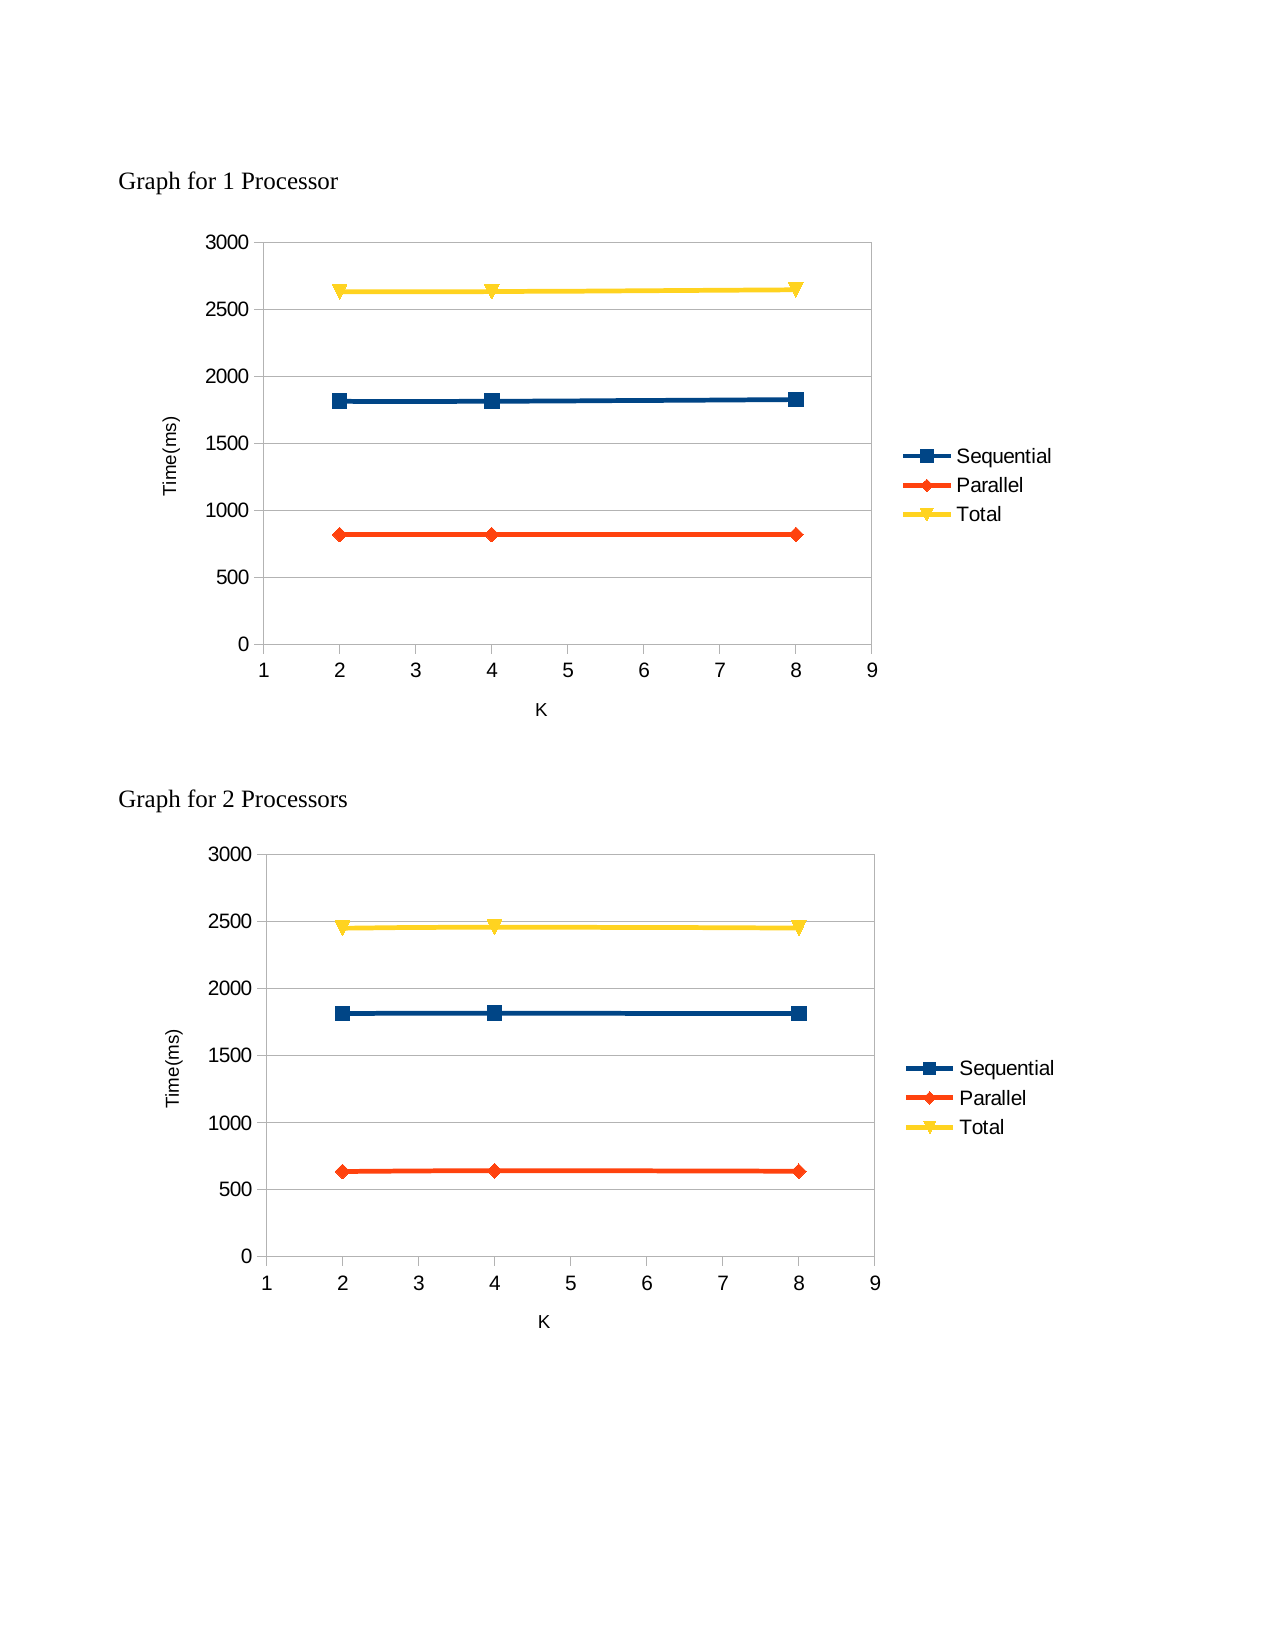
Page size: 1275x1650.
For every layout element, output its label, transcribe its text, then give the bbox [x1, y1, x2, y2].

text Graph for 2 Processors [118, 784, 1157, 813]
text Graph for 1 Processor [118, 166, 1157, 194]
